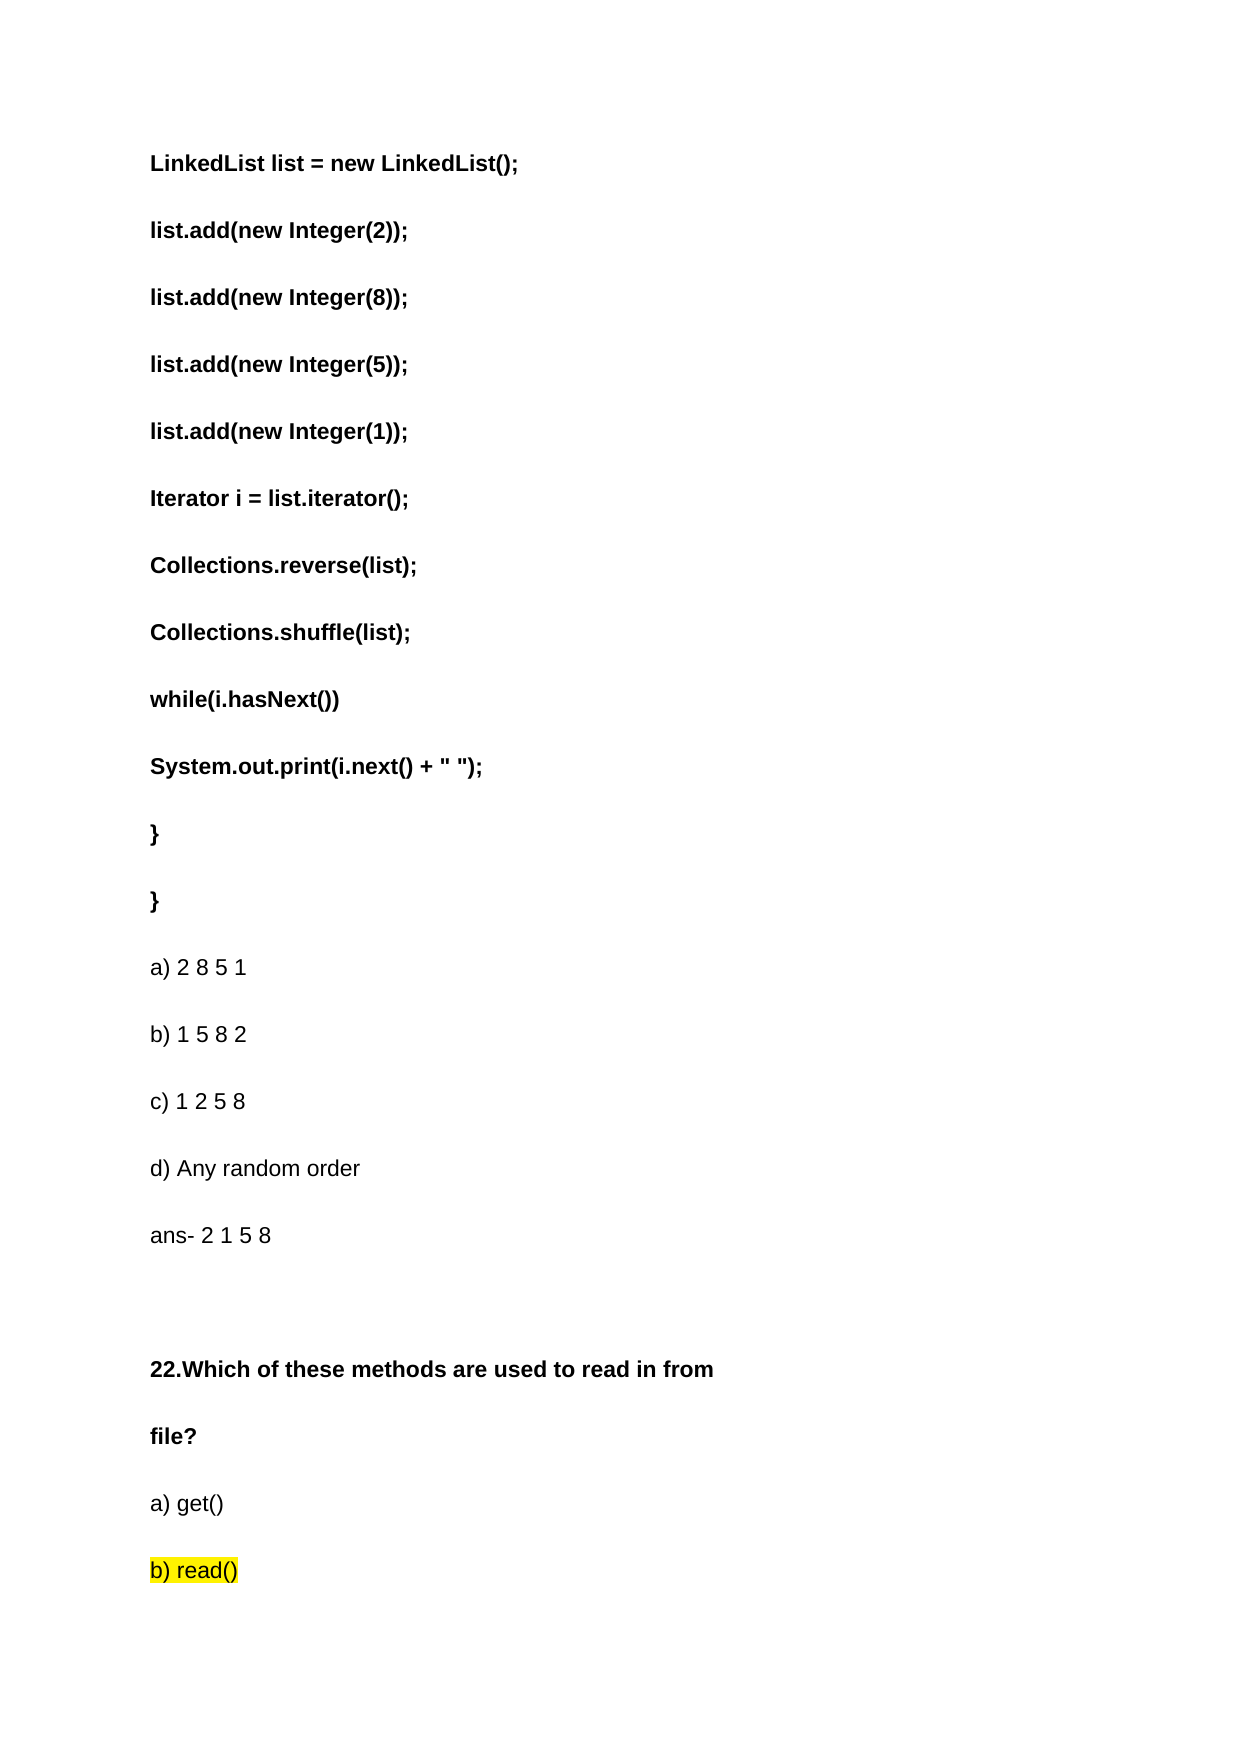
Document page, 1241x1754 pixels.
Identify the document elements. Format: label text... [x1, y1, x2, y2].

text System.out.print(i.next() + " "); [150, 753, 1090, 779]
text list.add(new Integer(5)); [150, 351, 1090, 377]
text Collections.reverse(list); [150, 552, 1090, 578]
text Collections.shuffle(list); [150, 619, 1090, 645]
text a) get() [150, 1489, 1090, 1516]
text } [150, 820, 1090, 846]
text list.add(new Integer(1)); [150, 418, 1090, 444]
text while(i.hasNext()) [150, 686, 1090, 712]
text b) read() [150, 1557, 1090, 1583]
text list.add(new Integer(2)); [150, 217, 1090, 243]
text file? [150, 1423, 1090, 1449]
text ans- 2 1 5 8 [150, 1222, 1090, 1248]
text a) 2 8 5 1 [150, 954, 1090, 980]
text c) 1 2 5 8 [150, 1088, 1090, 1114]
text 22.Which of these methods are used to read in from [150, 1356, 1090, 1382]
text LinkedList list = new LinkedList(); [150, 150, 1090, 176]
text list.add(new Integer(8)); [150, 284, 1090, 310]
text Iterator i = list.iterator(); [150, 485, 1090, 511]
text b) 1 5 8 2 [150, 1021, 1090, 1047]
text } [150, 887, 1090, 913]
text d) Any random order [150, 1155, 1090, 1181]
